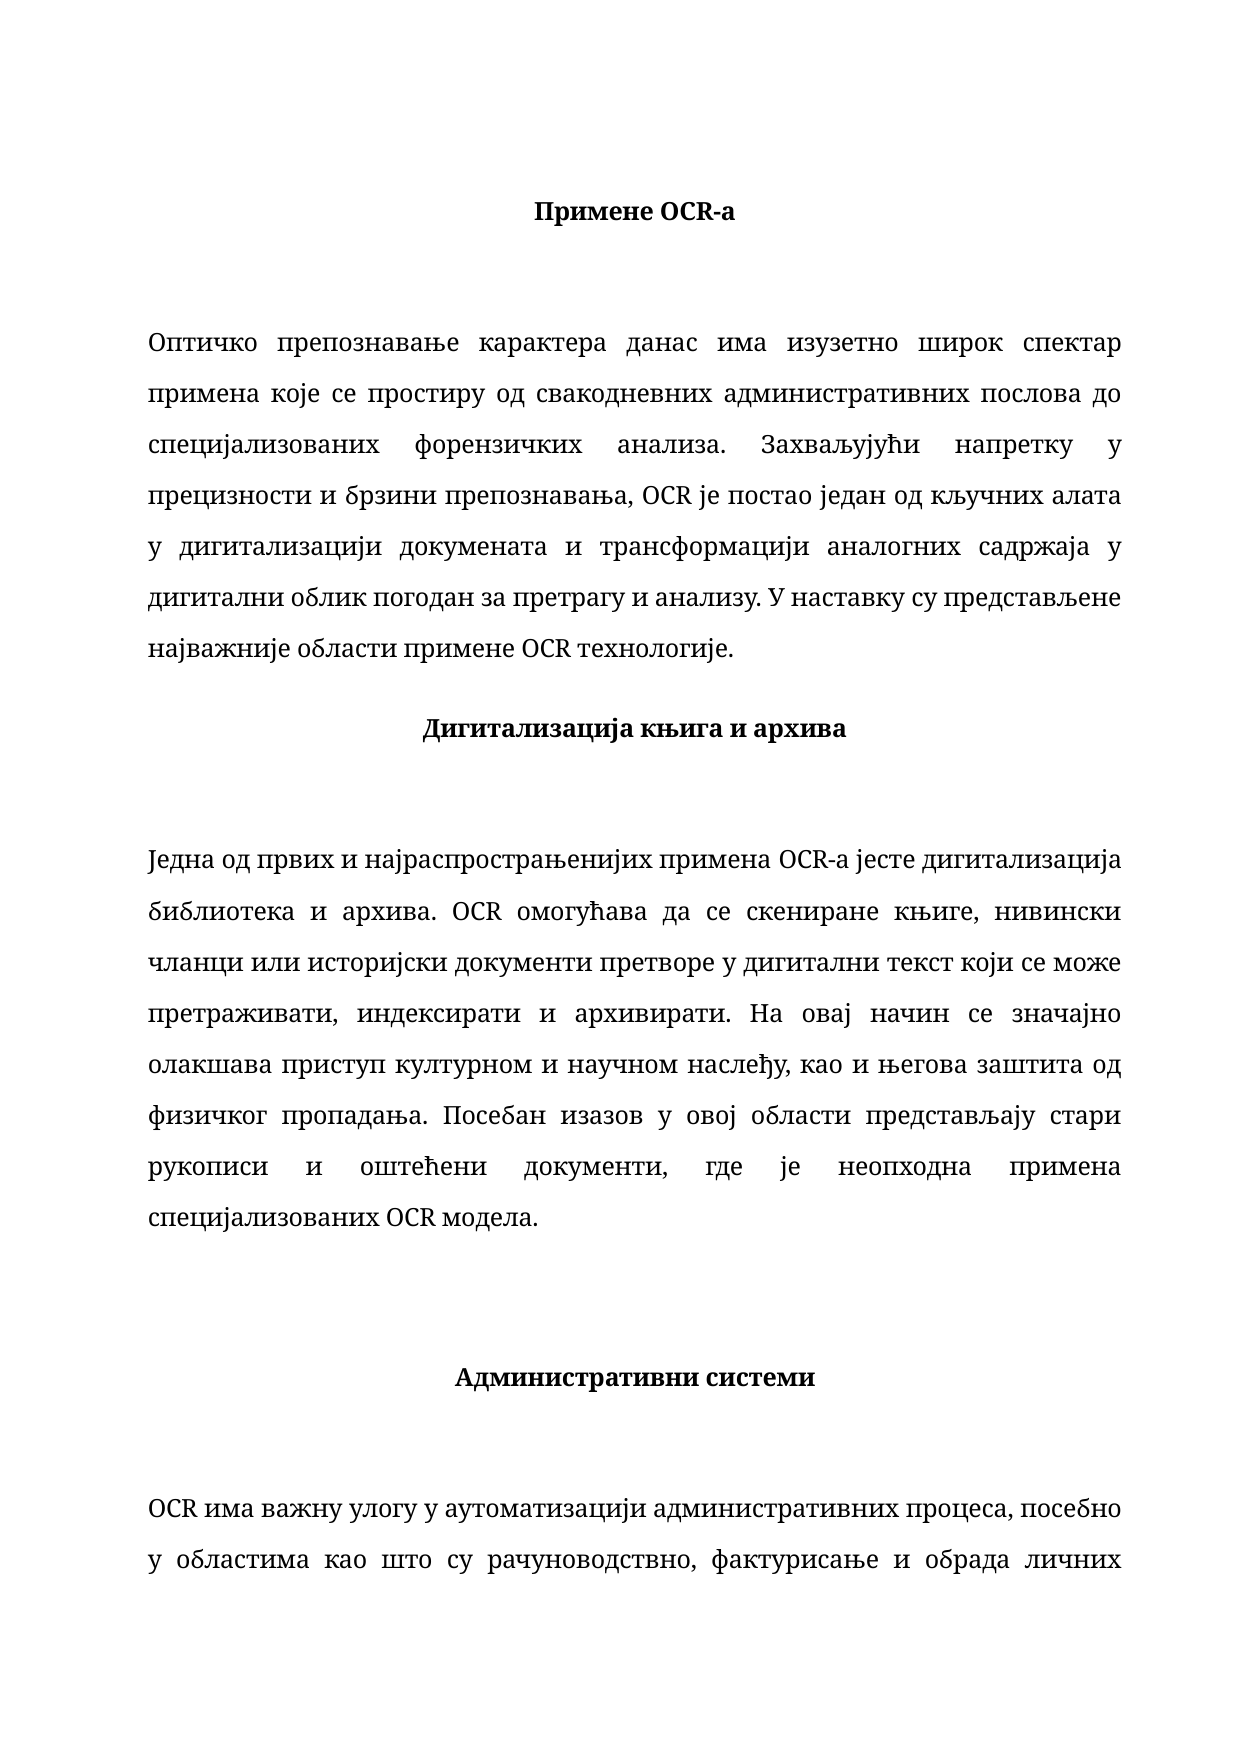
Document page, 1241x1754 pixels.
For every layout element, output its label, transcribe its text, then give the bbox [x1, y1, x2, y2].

text OCR има важну улогу у аутоматизацији административних процеса, посебно у областима као што су рачуноводствно, фактурисање и обрада личних [148, 1491, 1122, 1576]
subtitle Дигитализација књига и архива [148, 711, 1122, 745]
text Оптичко препознавање карактера данас има изузетно широк спектар примена које се простиру од свакодневних административних послова до специјализованих форензичких анализа. Захваљујући напретку у прецизности и брзини препознавања, OCR је постао један од кључних алата у дигитализацији докумената и трансформацији аналогних садржаја у дигитални облик погодан за претрагу и анализу. У наставку су представљене најважније области примене OCR технологије. [148, 324, 1122, 665]
text Једна од првих и најраспрострањенијих примена OCR-а јесте дигитализација библиотека и архива. OCR омогућава да се скениране књиге, нивински чланци или историјски документи претворе у дигитални текст који се може претраживати, индексирати и архивирати. На овај начин се значајно олакшава приступ културном и научном наслеђу, као и његова заштита од физичког пропадања. Посебан изазов у овој области представљају стари рукописи и оштећени документи, где је неопходна примена специјализованих OCR модела. [148, 842, 1122, 1233]
subtitle Административни системи [148, 1360, 1122, 1394]
subtitle Примене OCR-a [148, 193, 1122, 227]
